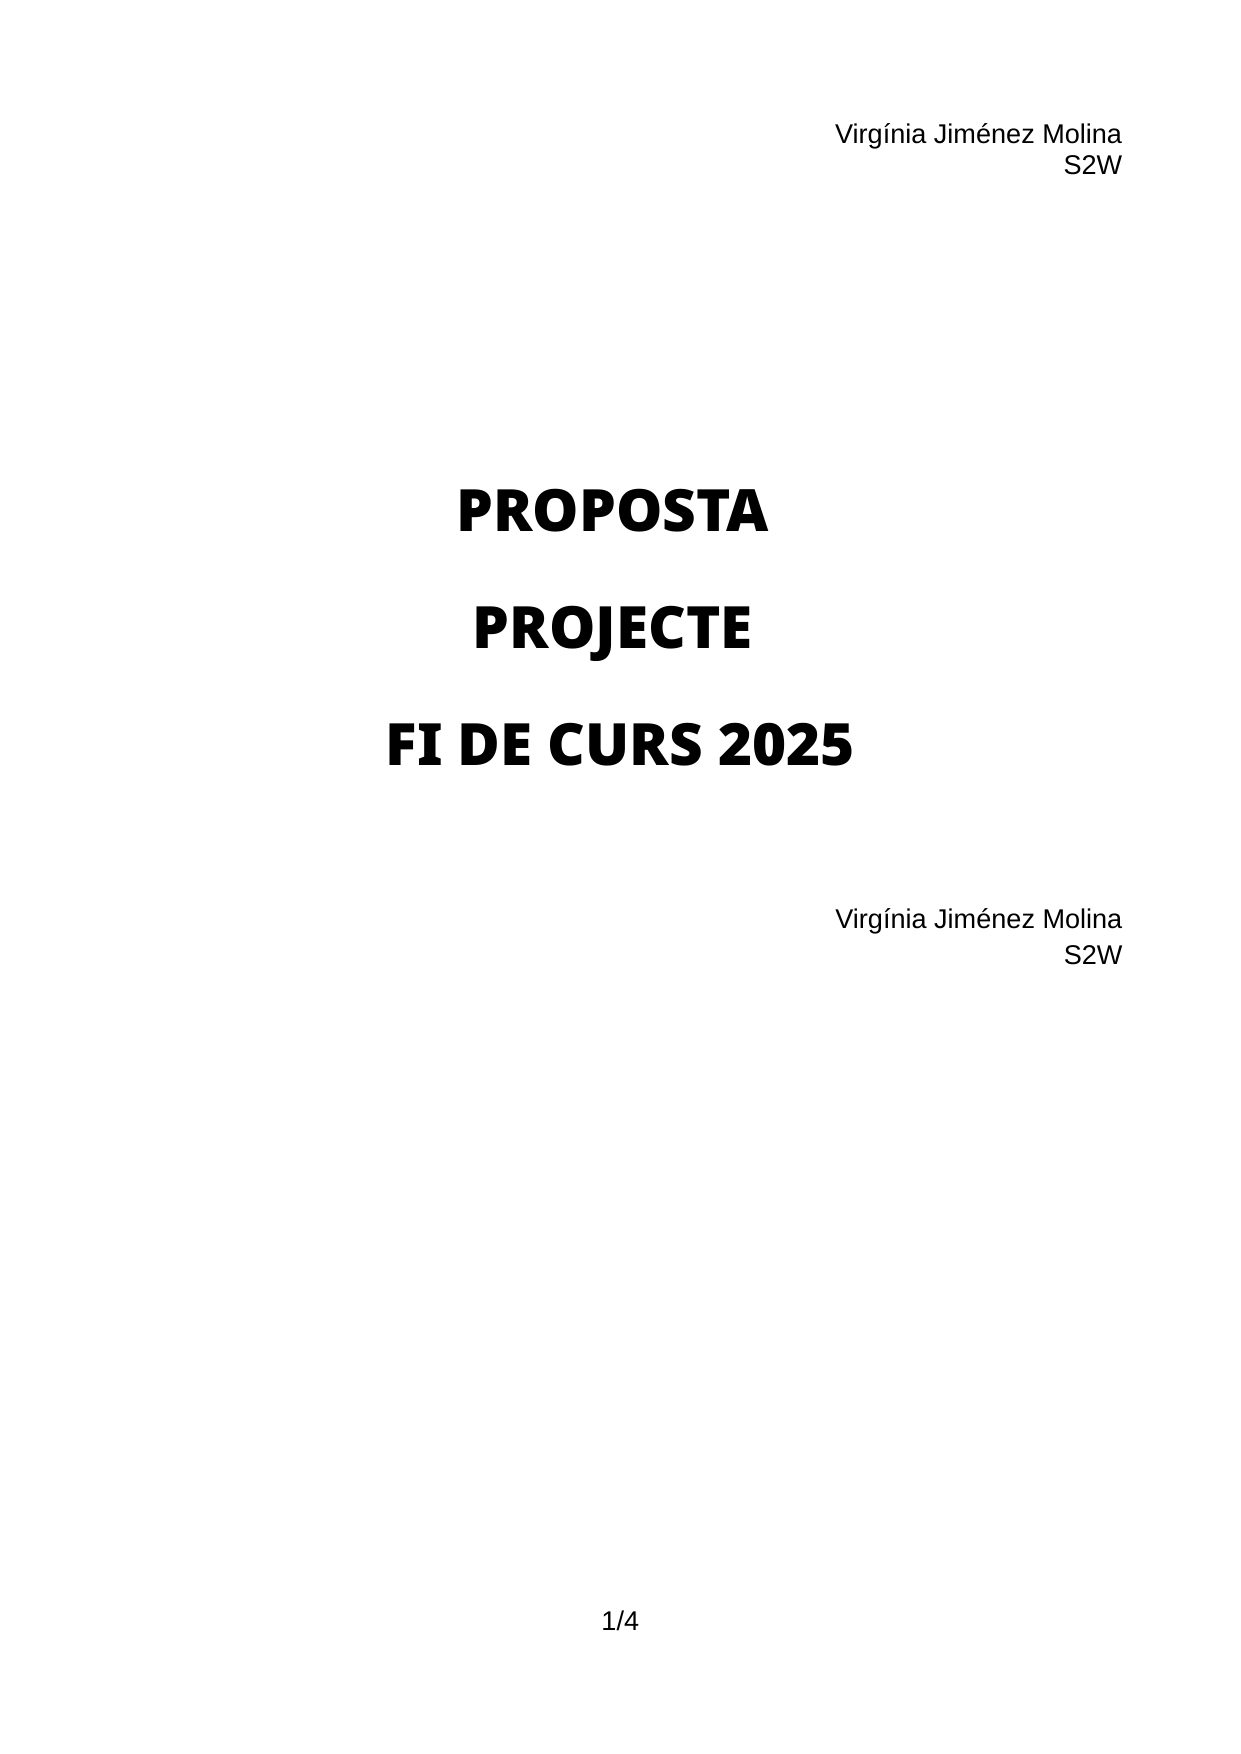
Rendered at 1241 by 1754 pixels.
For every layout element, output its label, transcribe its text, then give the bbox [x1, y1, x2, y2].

title FI DE CURS 2025 [118, 703, 1122, 782]
title PROPOSTA [118, 469, 1122, 548]
text S2W [118, 939, 1122, 970]
title PROJECTE [118, 586, 1122, 666]
text Virgínia Jiménez Molina [118, 903, 1122, 934]
